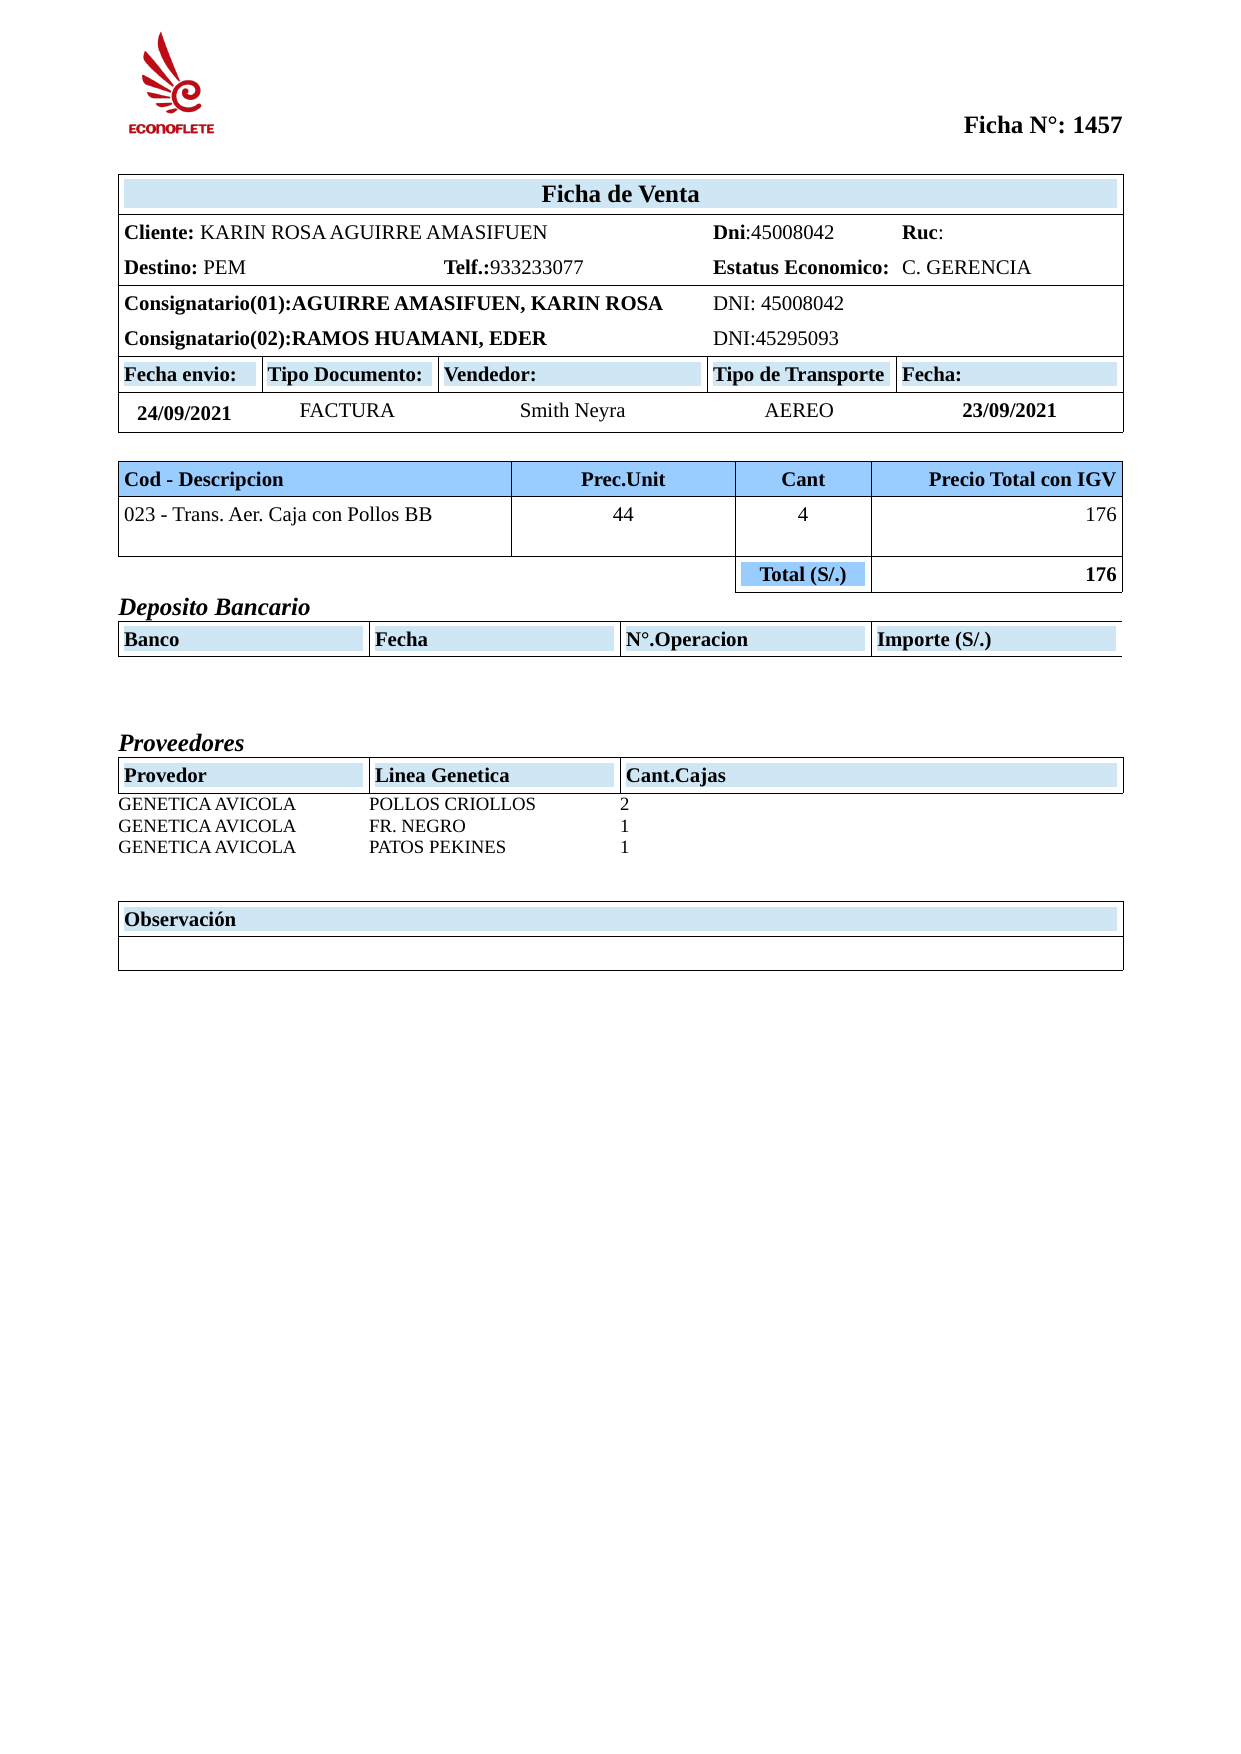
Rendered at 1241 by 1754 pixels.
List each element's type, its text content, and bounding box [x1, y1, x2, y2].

table_cell [620, 680, 871, 704]
table_header Importe (S/.) [872, 622, 1122, 656]
table_cell [871, 657, 1122, 680]
table_header Linea Genetica [370, 758, 620, 793]
text Proveedores [118, 728, 1122, 757]
table_cell [118, 557, 511, 592]
table_cell PATOS PEKINES [369, 836, 620, 858]
table_cell 4 [736, 497, 871, 556]
table_cell DNI: 45008042 [707, 286, 1123, 321]
table_cell Tipo de Transporte [708, 357, 896, 392]
table_cell POLLOS CRIOLLOS [369, 794, 620, 814]
table_cell Fecha envio: [119, 357, 262, 392]
table_header Banco [119, 622, 369, 656]
table_cell Consignatario(01):AGUIRRE AMASIFUEN, KARIN ROSA [119, 286, 707, 321]
table_cell Cliente: KARIN ROSA AGUIRRE AMASIFUEN [119, 215, 707, 249]
table_cell 1 [620, 815, 1123, 836]
table_cell [118, 680, 369, 704]
table_cell GENETICA AVICOLA [118, 836, 369, 858]
table_cell Estatus Economico: [707, 249, 896, 285]
table_header Ficha de Venta [119, 175, 1123, 214]
table_header Observación [119, 902, 1123, 936]
table_cell 2 [620, 794, 1123, 814]
picture [118, 31, 225, 134]
table_cell AEREO [707, 393, 896, 432]
table_cell [620, 858, 1123, 879]
table_cell [620, 657, 871, 680]
table_cell [369, 657, 620, 680]
table_cell Fecha: [897, 357, 1123, 392]
table_cell Total (S/.) [736, 557, 871, 592]
table_header Provedor [119, 758, 369, 793]
table_cell [369, 680, 620, 704]
table_cell [620, 879, 1123, 901]
table_cell [118, 858, 369, 879]
table_cell [369, 705, 620, 728]
table_cell Consignatario(02):RAMOS HUAMANI, EDER [119, 321, 707, 356]
table_header N°.Operacion [621, 622, 871, 656]
table_cell Tipo Documento: [263, 357, 438, 392]
table_cell Dni:45008042 [707, 215, 896, 249]
table_cell Telf.:933233077 [438, 249, 707, 285]
table_cell [118, 879, 369, 901]
table_cell 023 - Trans. Aer. Caja con Pollos BB [119, 497, 511, 556]
table_cell 1 [620, 836, 1123, 858]
table_cell Destino: PEM [119, 249, 438, 285]
table_cell Ruc: [896, 215, 1123, 249]
table_cell GENETICA AVICOLA [118, 815, 369, 836]
table_cell C. GERENCIA [896, 249, 1123, 285]
table_cell GENETICA AVICOLA [118, 794, 369, 814]
table_cell [871, 680, 1122, 704]
table_cell 23/09/2021 [896, 393, 1123, 432]
text Deposito Bancario [118, 592, 1122, 621]
table_cell FACTURA [262, 393, 438, 432]
table_cell [369, 879, 620, 901]
table_header Cant.Cajas [621, 758, 1123, 793]
table_cell 176 [872, 557, 1122, 592]
table_header Prec.Unit [512, 462, 735, 496]
table_cell FR. NEGRO [369, 815, 620, 836]
table_cell [871, 705, 1122, 728]
table_header Fecha [370, 622, 620, 656]
table_cell [118, 705, 369, 728]
table_header Precio Total con IGV [872, 462, 1122, 496]
table_cell [620, 705, 871, 728]
table_cell 176 [872, 497, 1122, 556]
table_header Cod - Descripcion [119, 462, 511, 496]
table_cell DNI:45295093 [707, 321, 1123, 356]
table_header Cant [736, 462, 871, 496]
table_cell [119, 937, 1123, 969]
table_cell Smith Neyra [438, 393, 707, 432]
table_cell 44 [512, 497, 735, 556]
table_cell [511, 557, 735, 592]
table_cell [118, 657, 369, 680]
table_cell [369, 858, 620, 879]
table_cell Vendedor: [439, 357, 707, 392]
table_cell 24/09/2021 [119, 393, 262, 432]
